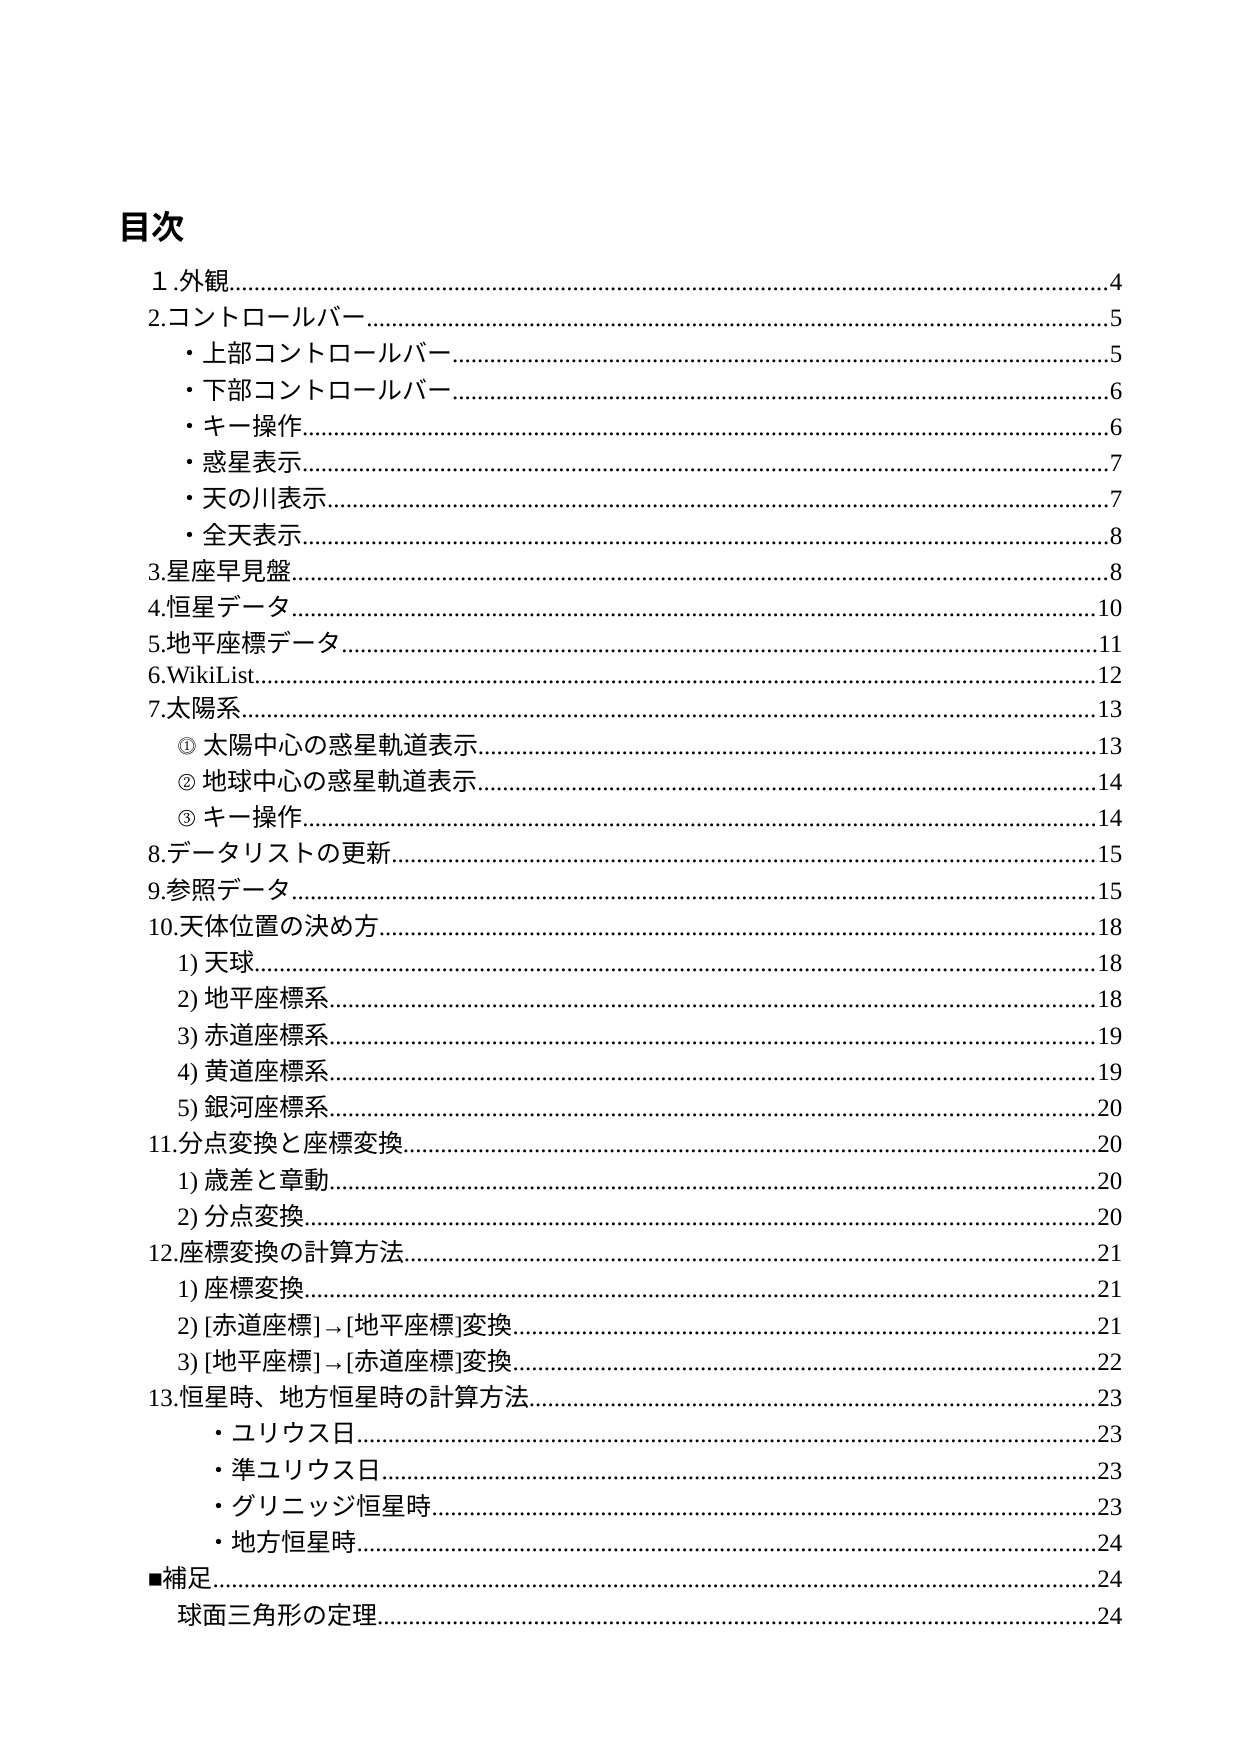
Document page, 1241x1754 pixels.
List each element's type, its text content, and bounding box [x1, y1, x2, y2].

text ・キー操作 6 [177, 406, 1122, 443]
text 5) 銀河座標系 20 [177, 1088, 1122, 1124]
text 4) 黄道座標系 19 [177, 1051, 1122, 1088]
text 2) 分点変換 20 [177, 1196, 1122, 1233]
text 4.恒星データ 10 [148, 588, 1122, 624]
text 10.天体位置の決め方 18 [148, 906, 1122, 943]
text 3) [地平座標]→[赤道座標]変換 22 [177, 1341, 1122, 1378]
text 1) 天球 18 [177, 943, 1122, 979]
text ② 地球中心の惑星軌道表示 14 [177, 761, 1122, 798]
text 2.コントロールバー 5 [148, 298, 1122, 334]
text ・天の川表示 7 [177, 479, 1122, 515]
text 2) 地平座標系 18 [177, 979, 1122, 1015]
text 3) 赤道座標系 19 [177, 1015, 1122, 1051]
text 8.データリストの更新 15 [148, 834, 1122, 870]
text 9.参照データ 15 [148, 870, 1122, 906]
text ■補足 24 [148, 1559, 1122, 1595]
text １.外観 4 [148, 261, 1122, 298]
text ⓵ 太陽中心の惑星軌道表示 13 [177, 725, 1122, 761]
text 5.地平座標データ 11 [148, 624, 1122, 660]
text ・全天表示 8 [177, 515, 1122, 551]
text 3.星座早見盤 8 [148, 551, 1122, 588]
text 13.恒星時、地方恒星時の計算方法 23 [148, 1378, 1122, 1414]
subtitle 目次 [118, 201, 1122, 249]
text 12.座標変換の計算方法 21 [148, 1233, 1122, 1269]
text ・ユリウス日 23 [207, 1414, 1122, 1450]
text ・惑星表示 7 [177, 443, 1122, 479]
text 球面三角形の定理 24 [177, 1595, 1122, 1631]
text ・グリニッジ恒星時 23 [207, 1486, 1122, 1523]
text ・地方恒星時 24 [207, 1523, 1122, 1559]
text 1) 座標変換 21 [177, 1269, 1122, 1305]
text 2) [赤道座標]→[地平座標]変換 21 [177, 1305, 1122, 1341]
text 7.太陽系 13 [148, 689, 1122, 725]
text 11.分点変換と座標変換 20 [148, 1124, 1122, 1160]
text ・下部コントロールバー 6 [177, 370, 1122, 406]
text ③ キー操作 14 [177, 798, 1122, 834]
text 6.WikiList 12 [148, 660, 1122, 689]
text ・上部コントロールバー 5 [177, 334, 1122, 370]
text ・準ユリウス日 23 [207, 1450, 1122, 1486]
text 1) 歳差と章動 20 [177, 1160, 1122, 1196]
